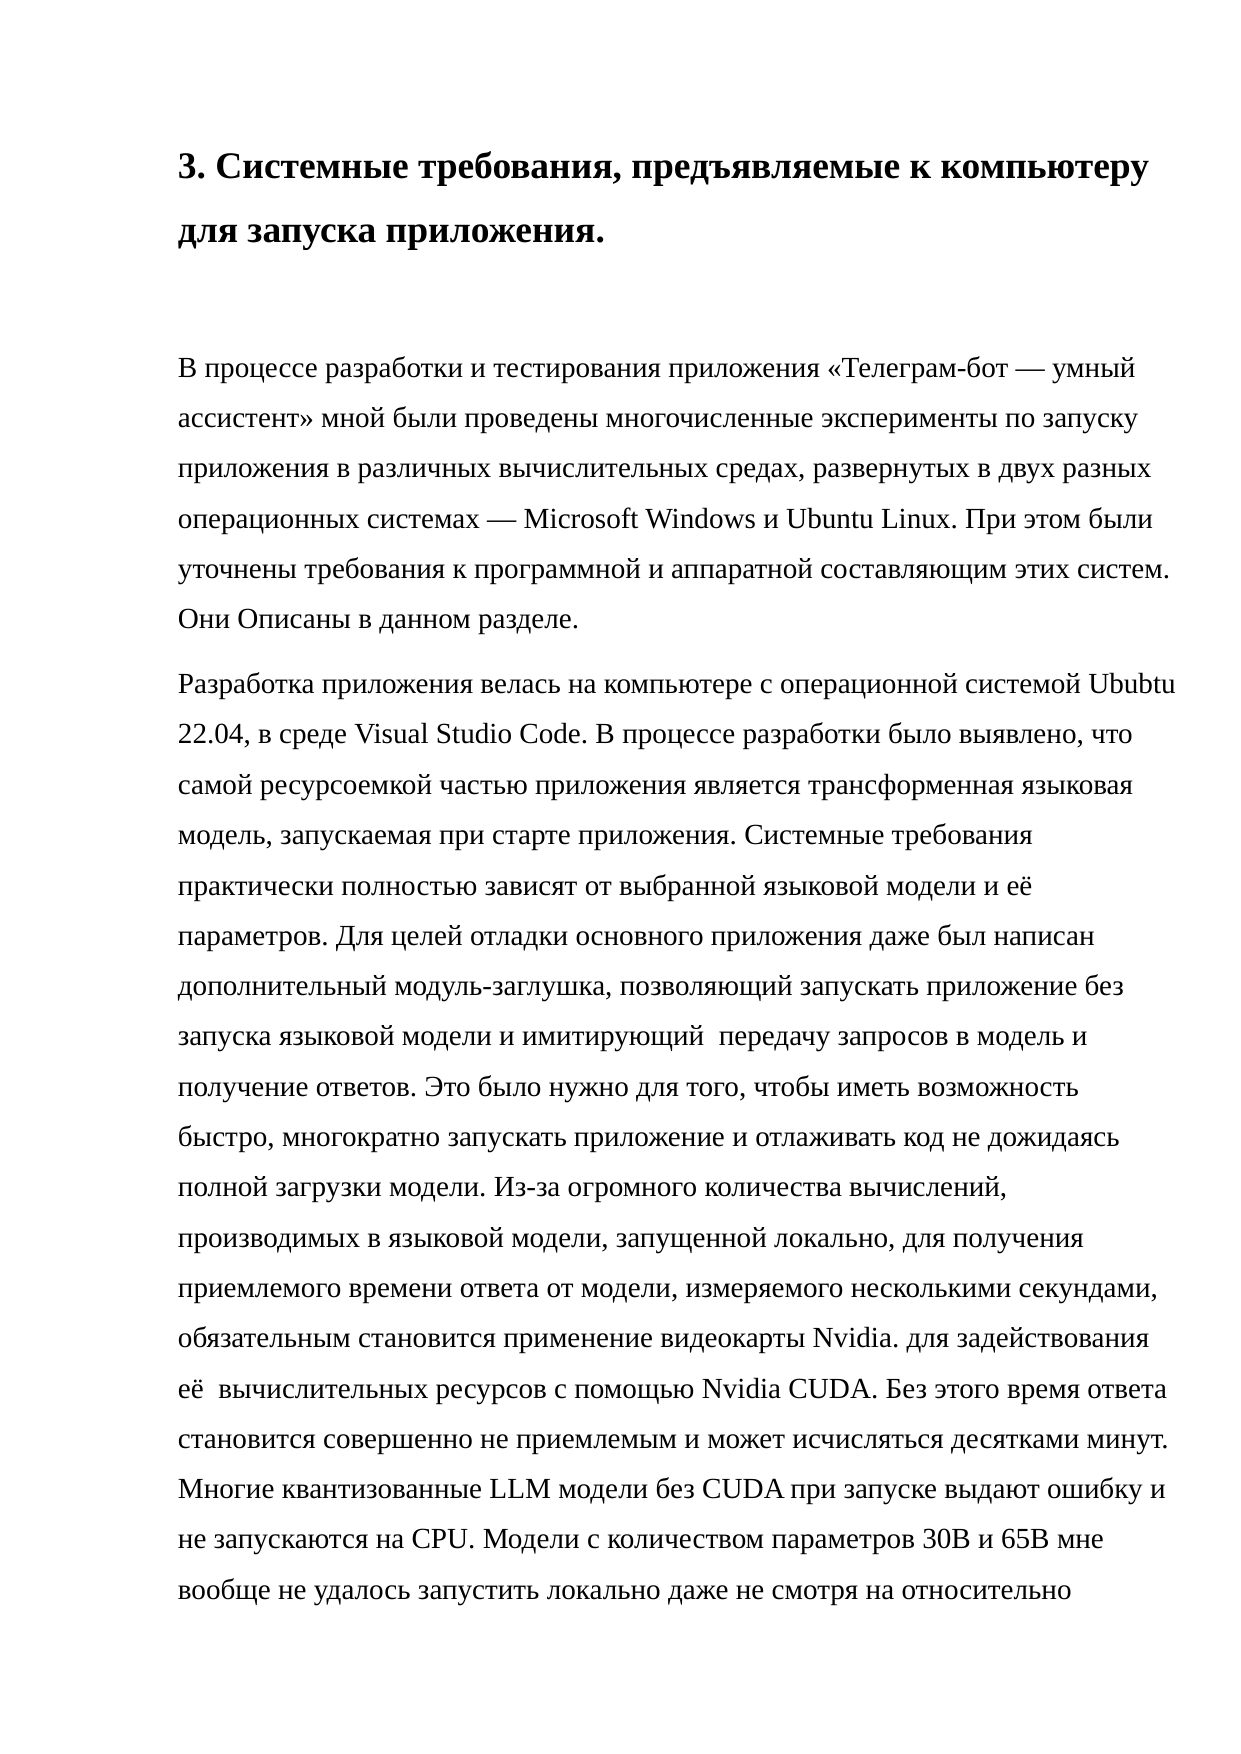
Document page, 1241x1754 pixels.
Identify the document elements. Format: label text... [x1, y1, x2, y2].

text В процессе разработки и тестирования приложения «Телеграм-бот — умный ассистент» мной были проведены многочисленные эксперименты по запуску приложения в различных вычислительных средах, развернутых в двух разных операционных системах — Microsoft Windows и Ubuntu Linux. При этом были уточнены требования к программной и аппаратной составляющим этих систем. Они Описаны в данном разделе. [178, 350, 1182, 635]
subtitle 3. Системные требования, предъявляемые к компьютеру для запуска приложения. [178, 143, 1182, 251]
text Разработка приложения велась на компьютере с операционной системой Ububtu 22.04, в среде Visual Studio Code. В процессе разработки было выявлено, что самой ресурсоемкой частью приложения является трансформенная языковая модель, запускаемая при старте приложения. Системные требования практически полностью зависят от выбранной языковой модели и её параметров. Для целей отладки основного приложения даже был написан дополнительный модуль-заглушка, позволяющий запускать приложение без запуска языковой модели и имитирующий передачу запросов в модель и получение ответов. Это было нужно для того, чтобы иметь возможность быстро, многократно запускать приложение и отлаживать код не дожидаясь полной загрузки модели. Из-за огромного количества вычислений, производимых в языковой модели, запущенной локально, для получения приемлемого времени ответа от модели, измеряемого несколькими секундами, обязательным становится применение видеокарты Nvidia. для задействования её вычислительных ресурсов с помощью Nvidia CUDA. Без этого время ответа становится совершенно не приемлемым и может исчисляться десятками минут. Многие квантизованные LLM модели без CUDA при запуске выдают ошибку и не запускаются на CPU. Модели с количеством параметров 30B и 65B мне вообще не удалось запустить локально даже не смотря на относительно [178, 666, 1182, 1606]
